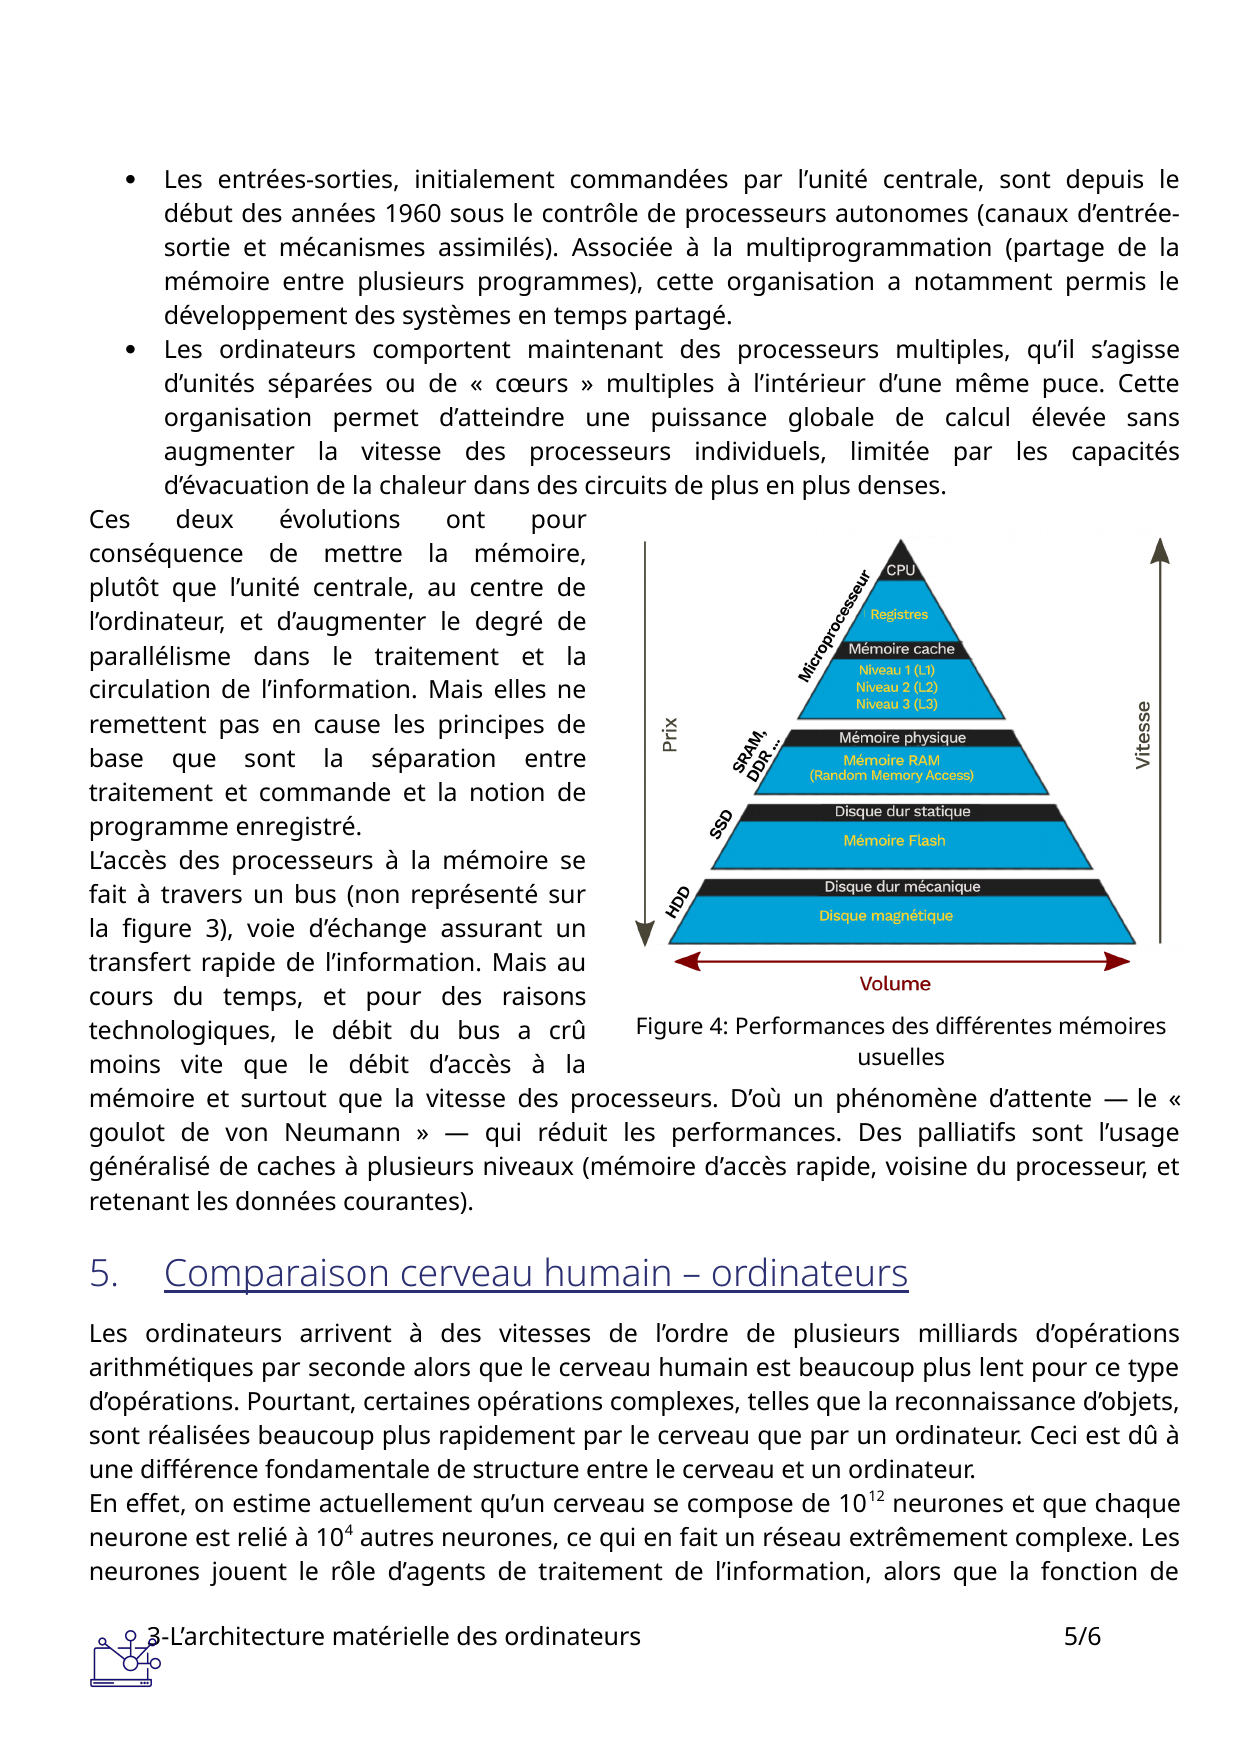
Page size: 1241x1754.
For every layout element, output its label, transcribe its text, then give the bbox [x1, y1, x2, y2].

text L’accès des processeurs à la mémoire se fait à travers un bus (non représenté sur la figure 3), voie d’échange assurant un transfert rapide de l’information. Mais au cours du temps, et pour des raisons technologiques, le débit du bus a crû moins vite que le débit d’accès à la mémoire et surtout que la vitesse des processeurs. D’où un phénomène d’attente — le « goulot de von Neumann » — qui réduit les performances. Des palliatifs sont l’usage généralisé de caches à plusieurs niveaux (mémoire d’accès rapide, voisine du processeur, et retenant les données courantes). [88, 842, 1181, 1217]
text Ces deux évolutions ont pour conséquence de mettre la mémoire, plutôt que l’unité centrale, au centre de l’ordinateur, et d’augmenter le degré de parallélisme dans le traitement et la circulation de l’information. Mais elles ne remettent pas en cause les principes de base que sont la séparation entre traitement et commande et la notion de programme enregistré. [88, 502, 1185, 842]
picture [87, 1620, 164, 1697]
list Les ordinateurs comportent maintenant des processeurs multiples, qu’il s’agisse d’unités séparées ou de « cœurs » multiples à l’intérieur d’une même puce. Cette organisation permet d’atteindre une puissance globale de calcul élevée sans augmenter la vitesse des processeurs individuels, limitée par les capacités d’évacuation de la chaleur dans des circuits de plus en plus denses. [126, 332, 1181, 502]
picture [616, 519, 1186, 1004]
text Les ordinateurs arrivent à des vitesses de l’ordre de plusieurs milliards d’opérations arithmétiques par seconde alors que le cerveau humain est beaucoup plus lent pour ce type d’opérations. Pourtant, certaines opérations complexes, telles que la reconnaissance d’objets, sont réalisées beaucoup plus rapidement par le cerveau que par un ordinateur. Ceci est dû à une différence fondamentale de structure entre le cerveau et un ordinateur. [88, 1315, 1181, 1486]
text En effet, on estime actuellement qu’un cerveau se compose de 1012 neurones et que chaque neurone est relié à 104 autres neurones, ce qui en fait un réseau extrêmement complexe. Les neurones jouent le rôle d’agents de traitement de l’information, alors que la fonction de [88, 1486, 1181, 1588]
text Figure 4: Performances des différentes mémoires usuelles [617, 1004, 1185, 1072]
subtitle Comparaison cerveau humain – ordinateurs [88, 1247, 1181, 1298]
list Les entrées-sorties, initialement commandées par l’unité centrale, sont depuis le début des années 1960 sous le contrôle de processeurs autonomes (canaux d’entrée-sortie et mécanismes assimilés). Associée à la multiprogrammation (partage de la mémoire entre plusieurs programmes), cette organisation a notamment permis le développement des systèmes en temps partagé. [126, 161, 1181, 332]
